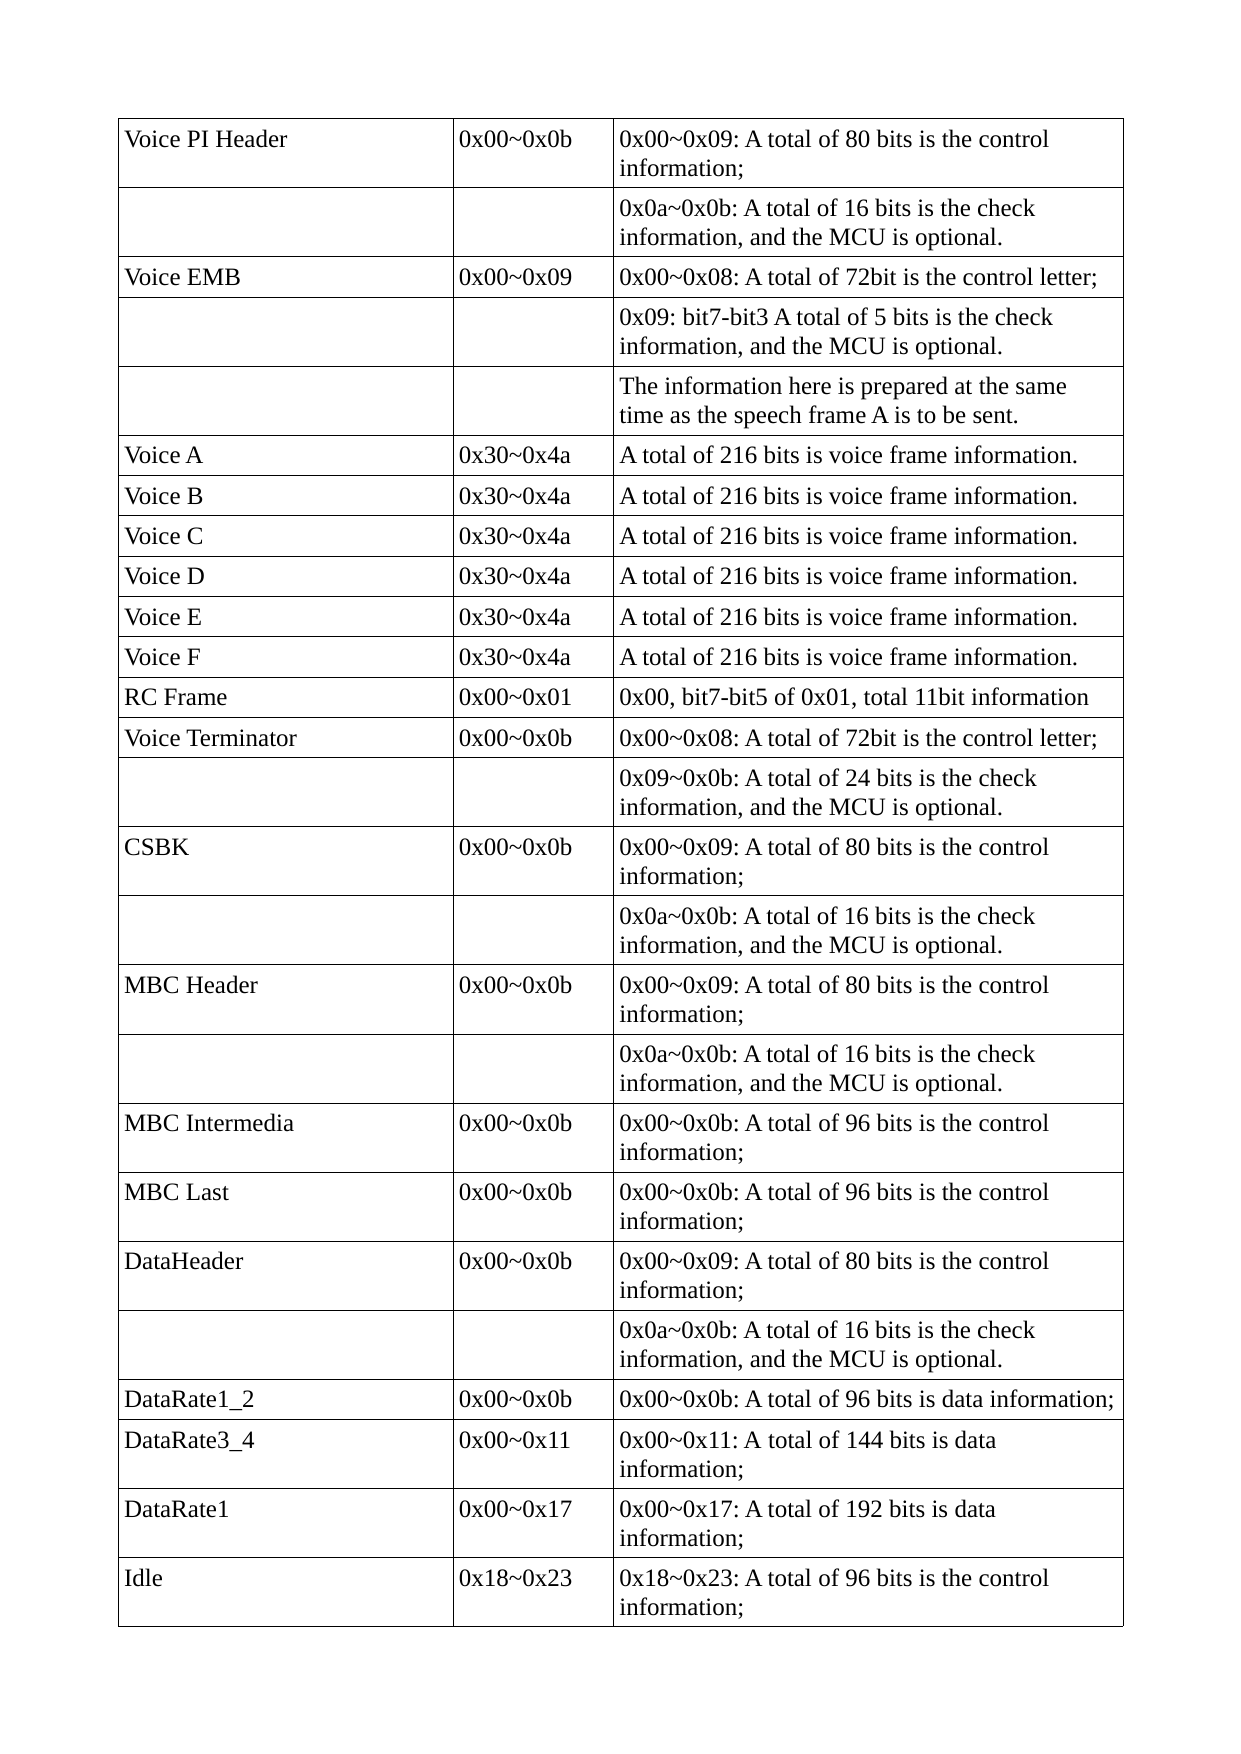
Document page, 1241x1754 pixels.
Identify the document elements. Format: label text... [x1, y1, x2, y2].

table_cell MBC Header [119, 965, 453, 1033]
table_cell [454, 758, 613, 826]
table_cell 0x0a~0x0b: A total of 16 bits is the check information, and the MCU is optional. [614, 1035, 1123, 1102]
table_cell Voice E [119, 597, 453, 636]
table_cell CSBK [119, 827, 453, 895]
table_cell 0x00~0x01 [454, 678, 613, 717]
table_cell 0x00~0x11 [454, 1420, 613, 1488]
table_cell 0x30~0x4a [454, 436, 613, 475]
table_cell DataRate1_2 [119, 1380, 453, 1419]
table_cell DataRate3_4 [119, 1420, 453, 1488]
table_cell 0x00~0x0b [454, 119, 613, 187]
table_cell 0x00~0x11: A total of 144 bits is data information; [614, 1420, 1123, 1488]
table_cell [119, 367, 453, 435]
table_cell Voice Terminator [119, 718, 453, 757]
table_cell [454, 1035, 613, 1102]
table_cell Voice B [119, 476, 453, 515]
table_cell Idle [119, 1558, 453, 1626]
table_cell 0x00~0x09: A total of 80 bits is the control information; [614, 1242, 1123, 1310]
table_cell [454, 1311, 613, 1379]
table_cell 0x30~0x4a [454, 476, 613, 515]
table_cell 0x00~0x0b: A total of 96 bits is data information; [614, 1380, 1123, 1419]
table_cell Voice C [119, 516, 453, 556]
table_cell Voice F [119, 637, 453, 677]
table_cell 0x18~0x23: A total of 96 bits is the control information; [614, 1558, 1123, 1626]
table_cell 0x00~0x08: A total of 72bit is the control letter; [614, 257, 1123, 297]
table_cell 0x00~0x0b: A total of 96 bits is the control information; [614, 1104, 1123, 1172]
table_cell 0x0a~0x0b: A total of 16 bits is the check information, and the MCU is optional. [614, 1311, 1123, 1379]
table_cell 0x00~0x17 [454, 1489, 613, 1557]
table_cell MBC Intermedia [119, 1104, 453, 1172]
table_cell 0x30~0x4a [454, 597, 613, 636]
table_cell DataHeader [119, 1242, 453, 1310]
table_cell 0x09: bit7-bit3 A total of 5 bits is the check information, and the MCU is optional. [614, 298, 1123, 366]
table_cell [454, 896, 613, 964]
table_cell 0x00, bit7-bit5 of 0x01, total 11bit information [614, 678, 1123, 717]
table_cell 0x00~0x0b [454, 1380, 613, 1419]
table_cell 0x00~0x0b [454, 1173, 613, 1241]
table_cell 0x30~0x4a [454, 516, 613, 556]
table_cell 0x00~0x0b [454, 1104, 613, 1172]
table_cell A total of 216 bits is voice frame information. [614, 476, 1123, 515]
table_cell Voice A [119, 436, 453, 475]
table_cell [454, 367, 613, 435]
table_cell Voice EMB [119, 257, 453, 297]
table_cell [119, 298, 453, 366]
table_cell [119, 1035, 453, 1102]
table_cell RC Frame [119, 678, 453, 717]
table_cell The information here is prepared at the same time as the speech frame A is to be sent. [614, 367, 1123, 435]
table_cell 0x00~0x09: A total of 80 bits is the control information; [614, 965, 1123, 1033]
table_cell A total of 216 bits is voice frame information. [614, 516, 1123, 556]
table_cell [119, 758, 453, 826]
table_cell MBC Last [119, 1173, 453, 1241]
table_cell 0x00~0x0b [454, 827, 613, 895]
table_cell [119, 896, 453, 964]
table_cell A total of 216 bits is voice frame information. [614, 597, 1123, 636]
table_cell 0x00~0x08: A total of 72bit is the control letter; [614, 718, 1123, 757]
table_cell 0x30~0x4a [454, 557, 613, 596]
table_cell 0x00~0x0b [454, 718, 613, 757]
table_cell 0x18~0x23 [454, 1558, 613, 1626]
table_cell 0x09~0x0b: A total of 24 bits is the check information, and the MCU is optional. [614, 758, 1123, 826]
table_cell 0x00~0x09: A total of 80 bits is the control information; [614, 119, 1123, 187]
table_cell 0x00~0x09: A total of 80 bits is the control information; [614, 827, 1123, 895]
table_cell A total of 216 bits is voice frame information. [614, 637, 1123, 677]
table_cell [119, 188, 453, 256]
table_cell Voice PI Header [119, 119, 453, 187]
table_cell DataRate1 [119, 1489, 453, 1557]
table_cell [454, 188, 613, 256]
table_cell 0x00~0x0b [454, 1242, 613, 1310]
table_cell 0x0a~0x0b: A total of 16 bits is the check information, and the MCU is optional. [614, 188, 1123, 256]
table_cell 0x00~0x09 [454, 257, 613, 297]
table_cell 0x00~0x17: A total of 192 bits is data information; [614, 1489, 1123, 1557]
table_cell A total of 216 bits is voice frame information. [614, 557, 1123, 596]
table_cell [454, 298, 613, 366]
table_cell A total of 216 bits is voice frame information. [614, 436, 1123, 475]
table_cell 0x0a~0x0b: A total of 16 bits is the check information, and the MCU is optional. [614, 896, 1123, 964]
table_cell 0x30~0x4a [454, 637, 613, 677]
table_cell [119, 1311, 453, 1379]
table_cell 0x00~0x0b [454, 965, 613, 1033]
table_cell Voice D [119, 557, 453, 596]
table_cell 0x00~0x0b: A total of 96 bits is the control information; [614, 1173, 1123, 1241]
